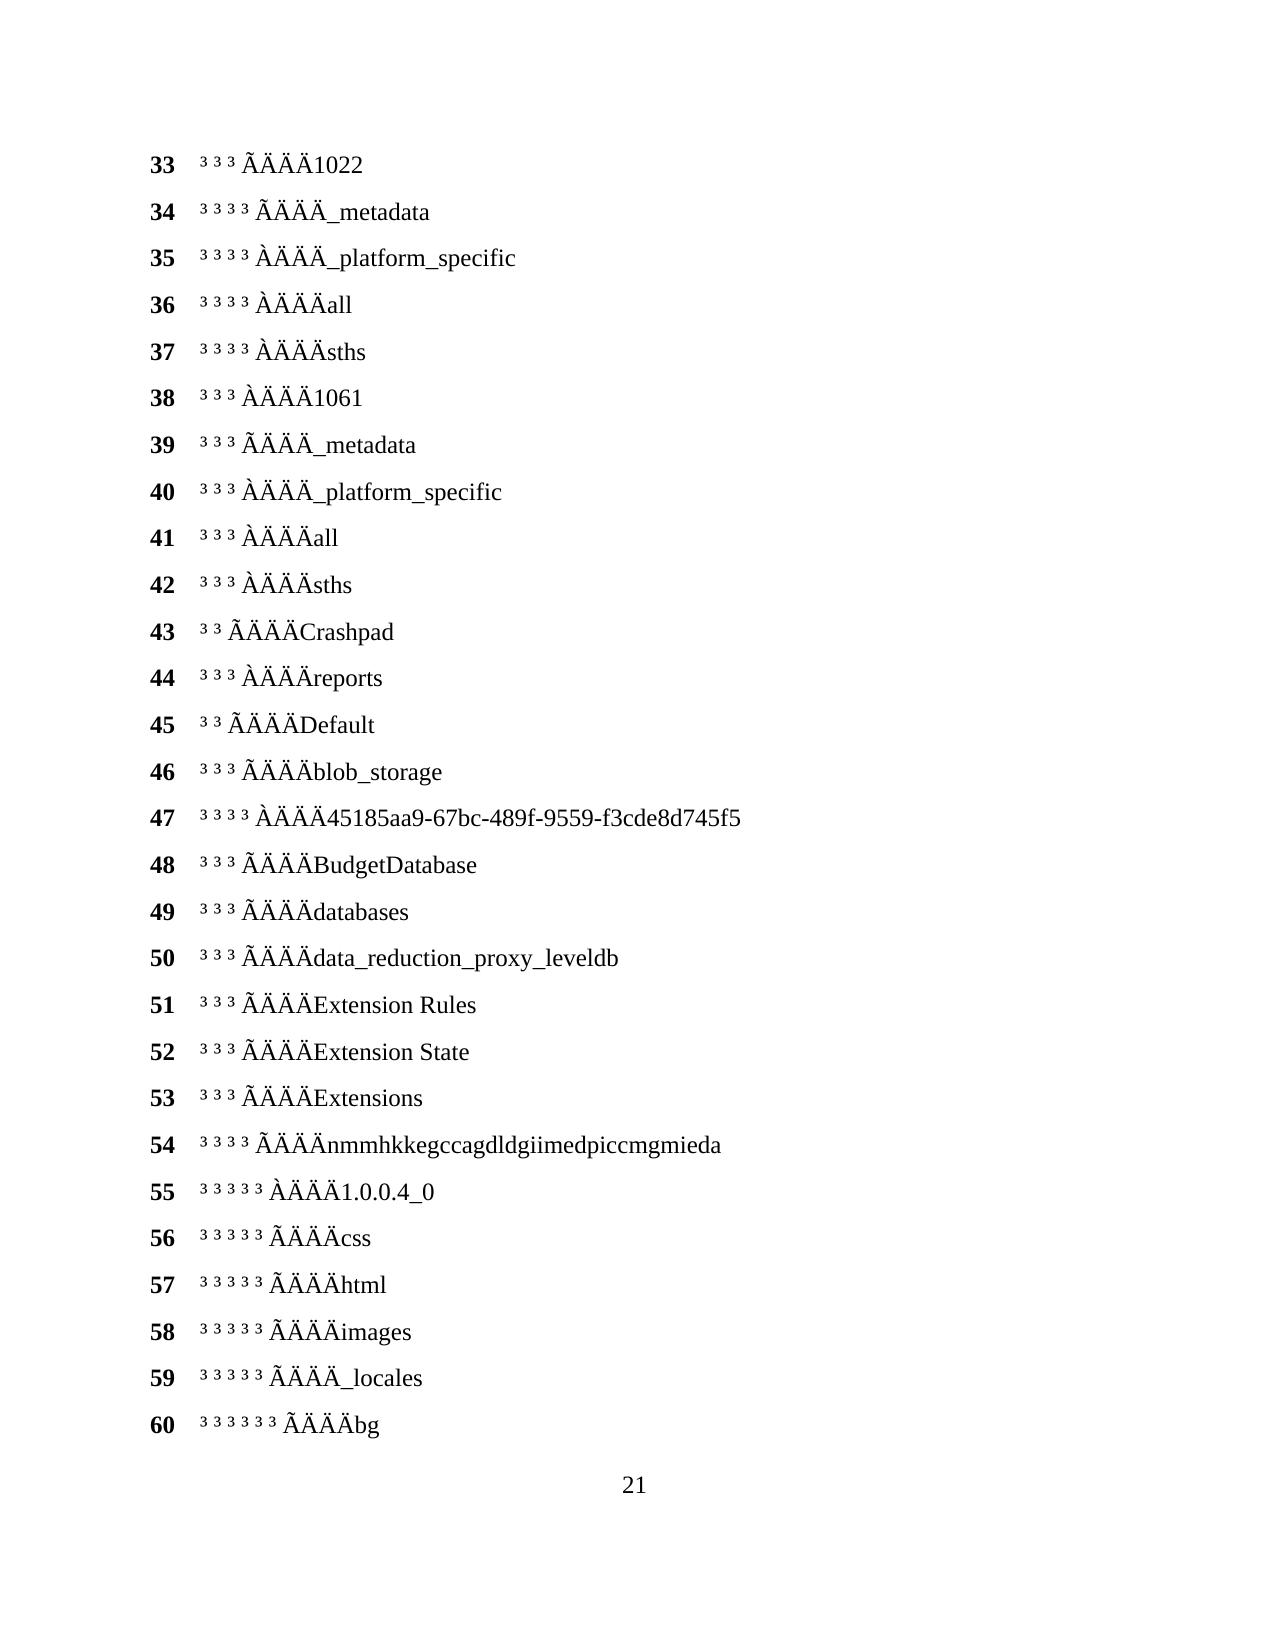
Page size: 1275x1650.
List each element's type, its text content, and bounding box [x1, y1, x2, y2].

text 36 ³ ³ ³ ³ ÀÄÄÄall [150, 290, 1125, 319]
text 55 ³ ³ ³ ³ ³ ÀÄÄÄ1.0.0.4_0 [150, 1177, 1125, 1205]
text 58 ³ ³ ³ ³ ³ ÃÄÄÄimages [150, 1317, 1125, 1345]
text 48 ³ ³ ³ ÃÄÄÄBudgetDatabase [150, 850, 1125, 879]
text 54 ³ ³ ³ ³ ÃÄÄÄnmmhkkegccagdldgiimedpiccmgmieda [150, 1130, 1125, 1159]
text 40 ³ ³ ³ ÀÄÄÄ_platform_specific [150, 477, 1125, 505]
text 49 ³ ³ ³ ÃÄÄÄdatabases [150, 897, 1125, 925]
text 38 ³ ³ ³ ÀÄÄÄ1061 [150, 383, 1125, 412]
text 60 ³ ³ ³ ³ ³ ³ ÃÄÄÄbg [150, 1410, 1125, 1439]
text 53 ³ ³ ³ ÃÄÄÄExtensions [150, 1083, 1125, 1112]
text 41 ³ ³ ³ ÀÄÄÄall [150, 523, 1125, 552]
text 39 ³ ³ ³ ÃÄÄÄ_metadata [150, 430, 1125, 459]
text 47 ³ ³ ³ ³ ÀÄÄÄ45185aa9-67bc-489f-9559-f3cde8d745f5 [150, 803, 1125, 832]
text 42 ³ ³ ³ ÀÄÄÄsths [150, 570, 1125, 599]
text 33 ³ ³ ³ ÃÄÄÄ1022 [150, 150, 1125, 179]
text 45 ³ ³ ÃÄÄÄDefault [150, 710, 1125, 739]
text 51 ³ ³ ³ ÃÄÄÄExtension Rules [150, 990, 1125, 1019]
text 52 ³ ³ ³ ÃÄÄÄExtension State [150, 1037, 1125, 1065]
text 46 ³ ³ ³ ÃÄÄÄblob_storage [150, 757, 1125, 785]
text 37 ³ ³ ³ ³ ÀÄÄÄsths [150, 337, 1125, 365]
text 59 ³ ³ ³ ³ ³ ÃÄÄÄ_locales [150, 1363, 1125, 1392]
text 44 ³ ³ ³ ÀÄÄÄreports [150, 663, 1125, 692]
text 50 ³ ³ ³ ÃÄÄÄdata_reduction_proxy_leveldb [150, 943, 1125, 972]
text 43 ³ ³ ÃÄÄÄCrashpad [150, 617, 1125, 645]
text 34 ³ ³ ³ ³ ÃÄÄÄ_metadata [150, 197, 1125, 225]
text 57 ³ ³ ³ ³ ³ ÃÄÄÄhtml [150, 1270, 1125, 1299]
text 56 ³ ³ ³ ³ ³ ÃÄÄÄcss [150, 1223, 1125, 1252]
text 35 ³ ³ ³ ³ ÀÄÄÄ_platform_specific [150, 243, 1125, 272]
